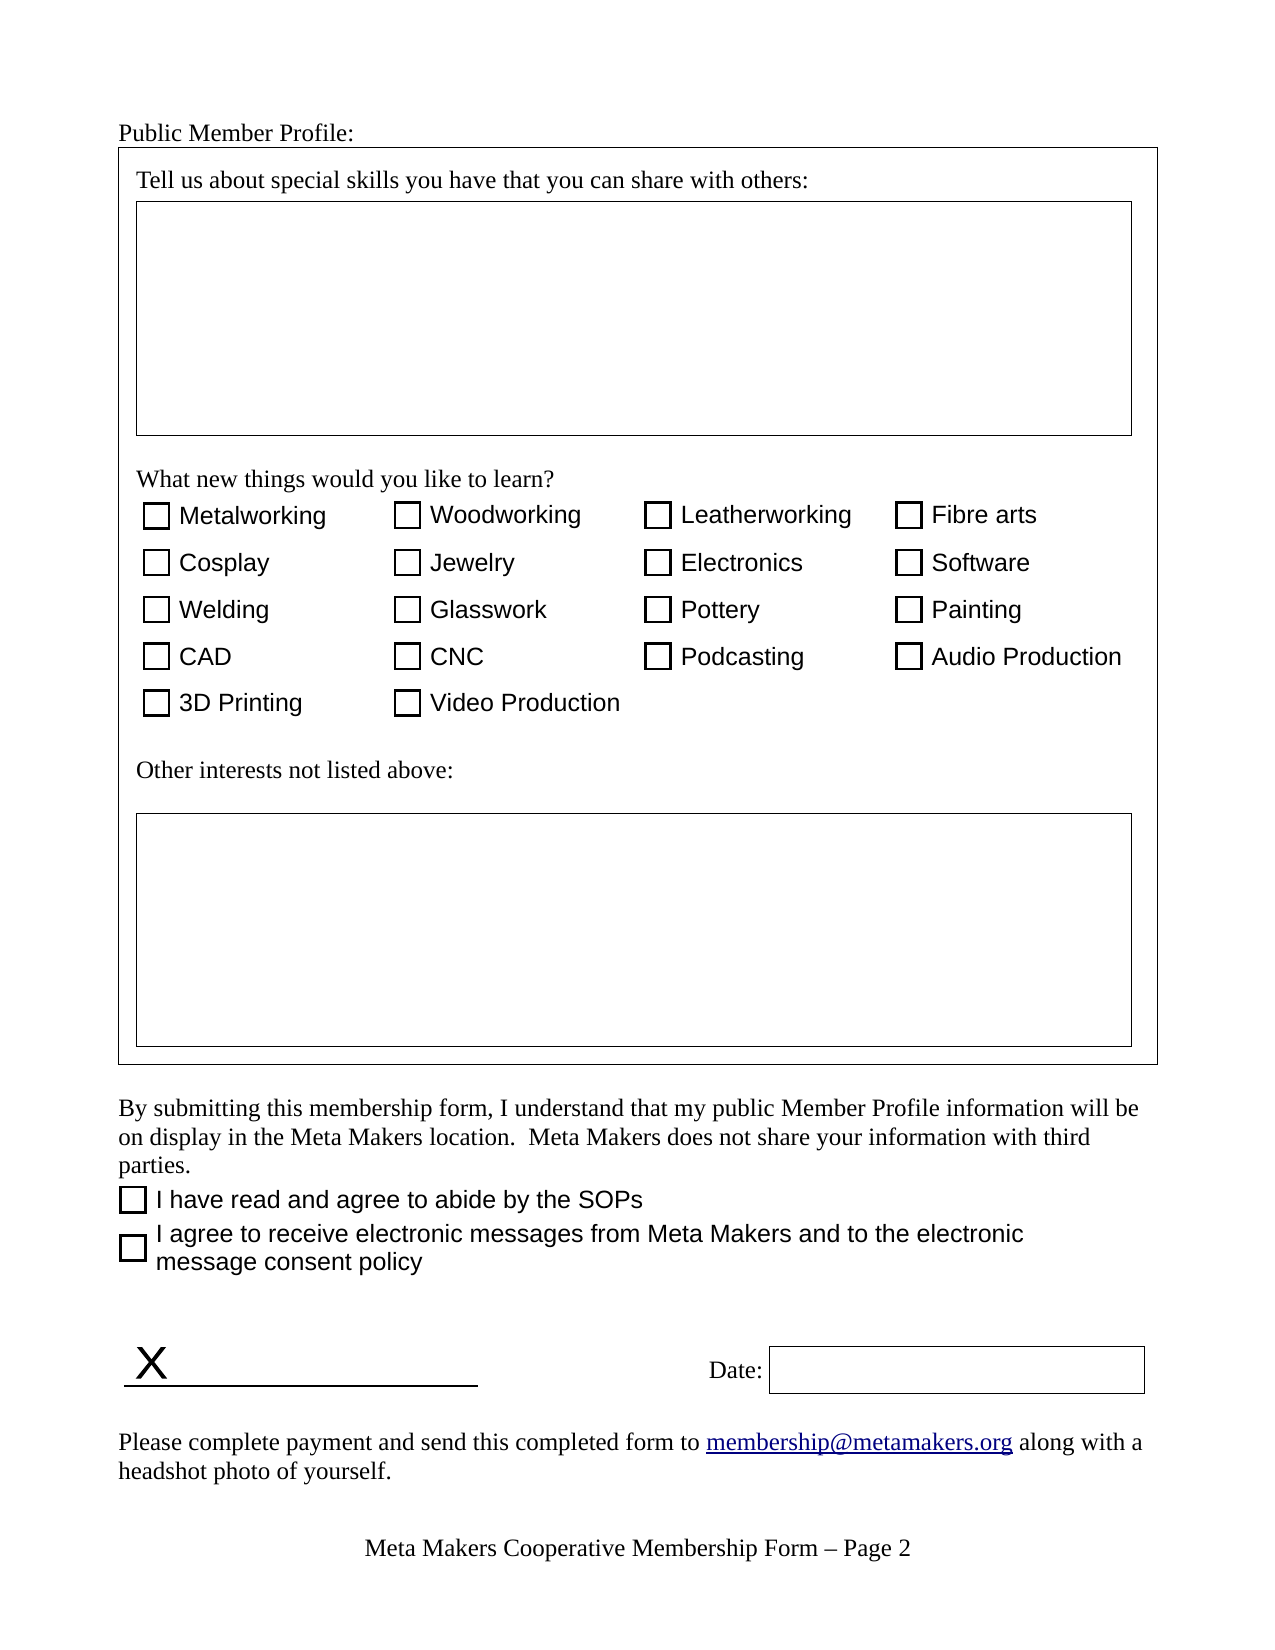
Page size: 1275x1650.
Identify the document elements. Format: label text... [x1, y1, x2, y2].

table_cell [387, 586, 637, 633]
table_header [387, 493, 637, 539]
table_cell [136, 633, 387, 679]
table_header Date: [703, 1286, 1157, 1399]
table_cell [638, 539, 888, 586]
table_cell [638, 680, 888, 726]
table_cell [387, 539, 637, 586]
text By submitting this membership form, I understand that my public Member Profile information will be on display in the Meta Makers location. Meta Makers does not share your information with third parties. [118, 1093, 1157, 1179]
table_cell [888, 539, 1139, 586]
table_cell [888, 680, 1139, 726]
table_header [888, 493, 1139, 539]
table_header [118, 1286, 703, 1399]
table_header [638, 493, 888, 539]
table_cell [136, 539, 387, 586]
table_cell [888, 633, 1139, 679]
text Public Member Profile: [118, 118, 1157, 147]
table_cell [136, 586, 387, 633]
table_header Tell us about special skills you have that you can share with others: What new things would you like to learn? Other interests not listed above: [119, 148, 1157, 1064]
table_cell [387, 633, 637, 679]
table_cell [888, 586, 1139, 633]
table_cell [638, 633, 888, 679]
text Please complete payment and send this completed form to membership@metamakers.org along with a headshot photo of yourself. [118, 1427, 1157, 1485]
table_cell [136, 680, 387, 726]
table_cell [387, 680, 637, 726]
table_cell [638, 586, 888, 633]
table_header [136, 493, 387, 539]
